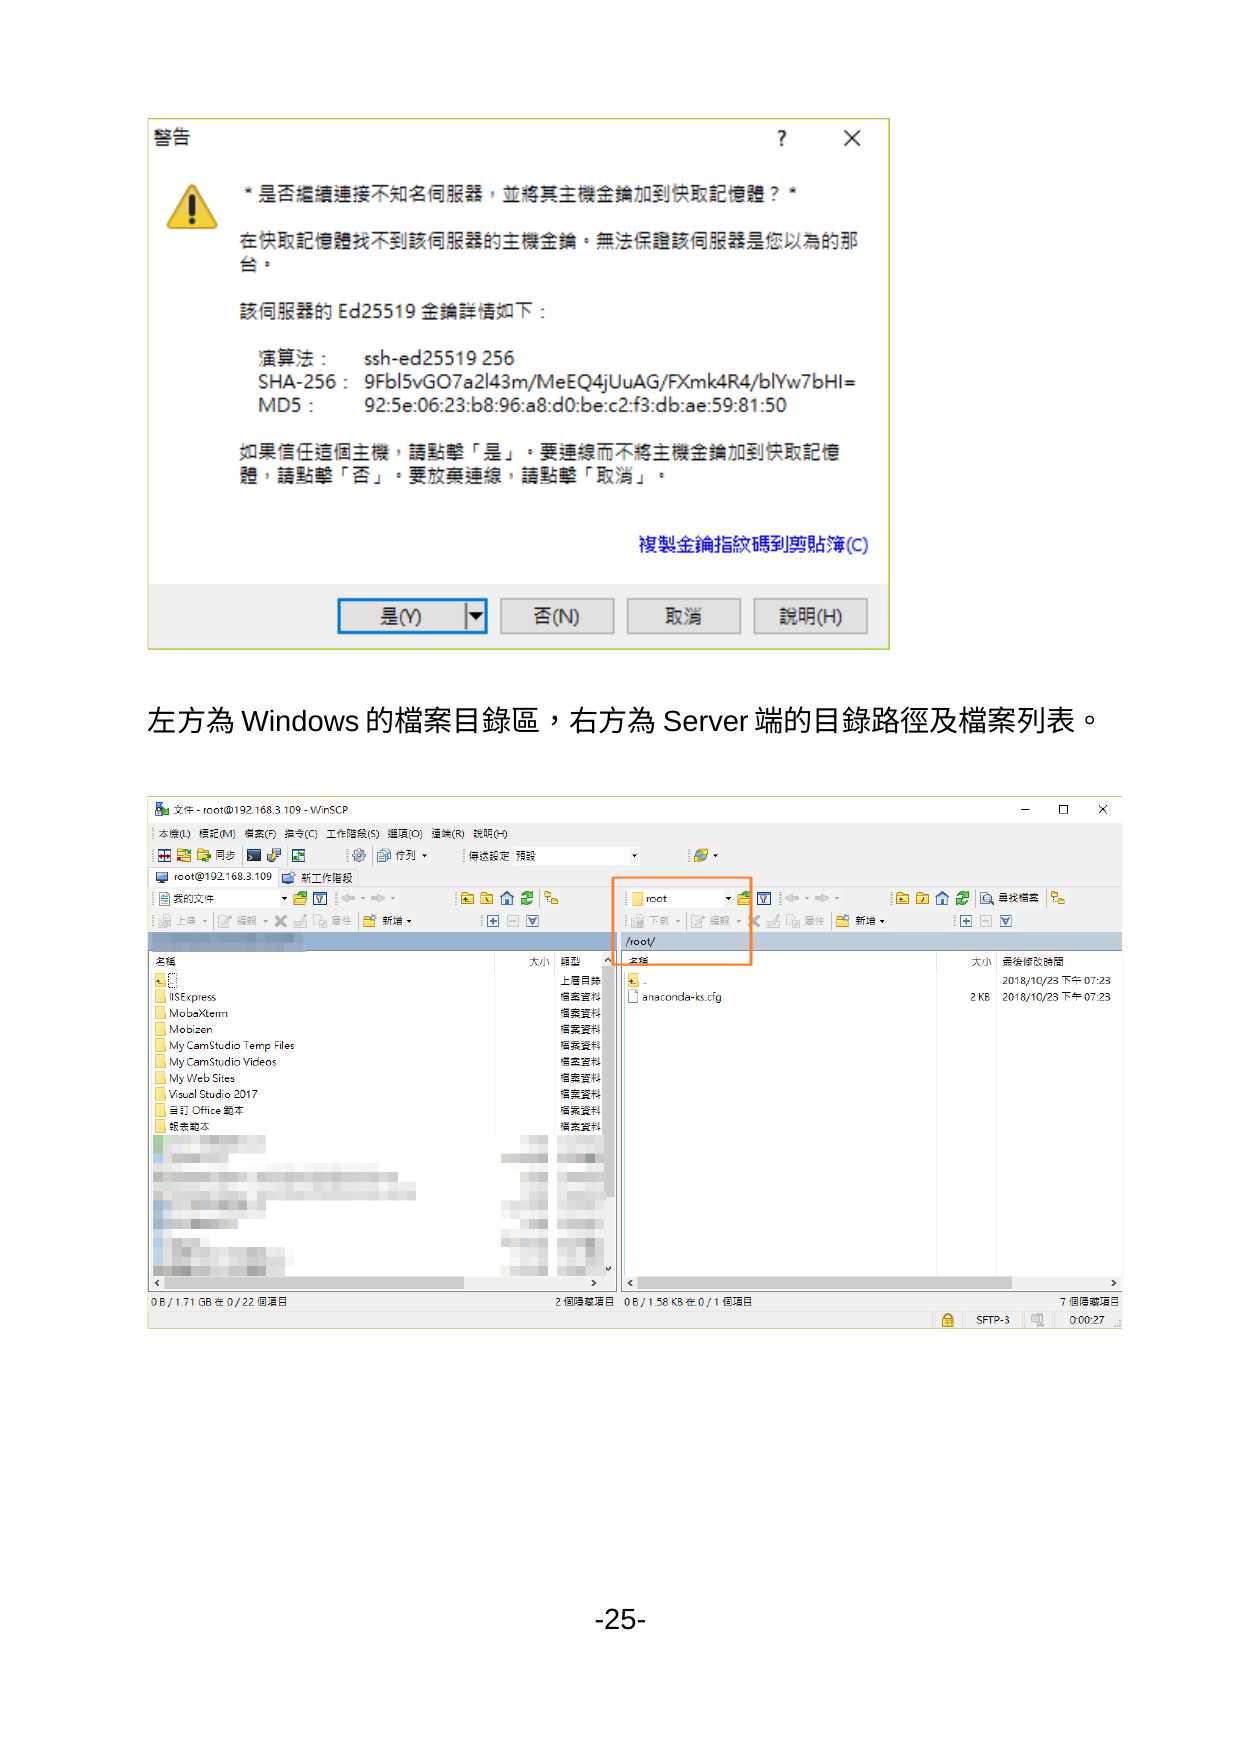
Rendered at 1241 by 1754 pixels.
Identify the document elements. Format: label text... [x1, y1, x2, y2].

text 左方為Windows的檔案目錄區，右方為Server端的目錄路徑及檔案列表。 [148, 697, 1122, 740]
picture [147, 118, 890, 650]
picture [147, 796, 1123, 1329]
